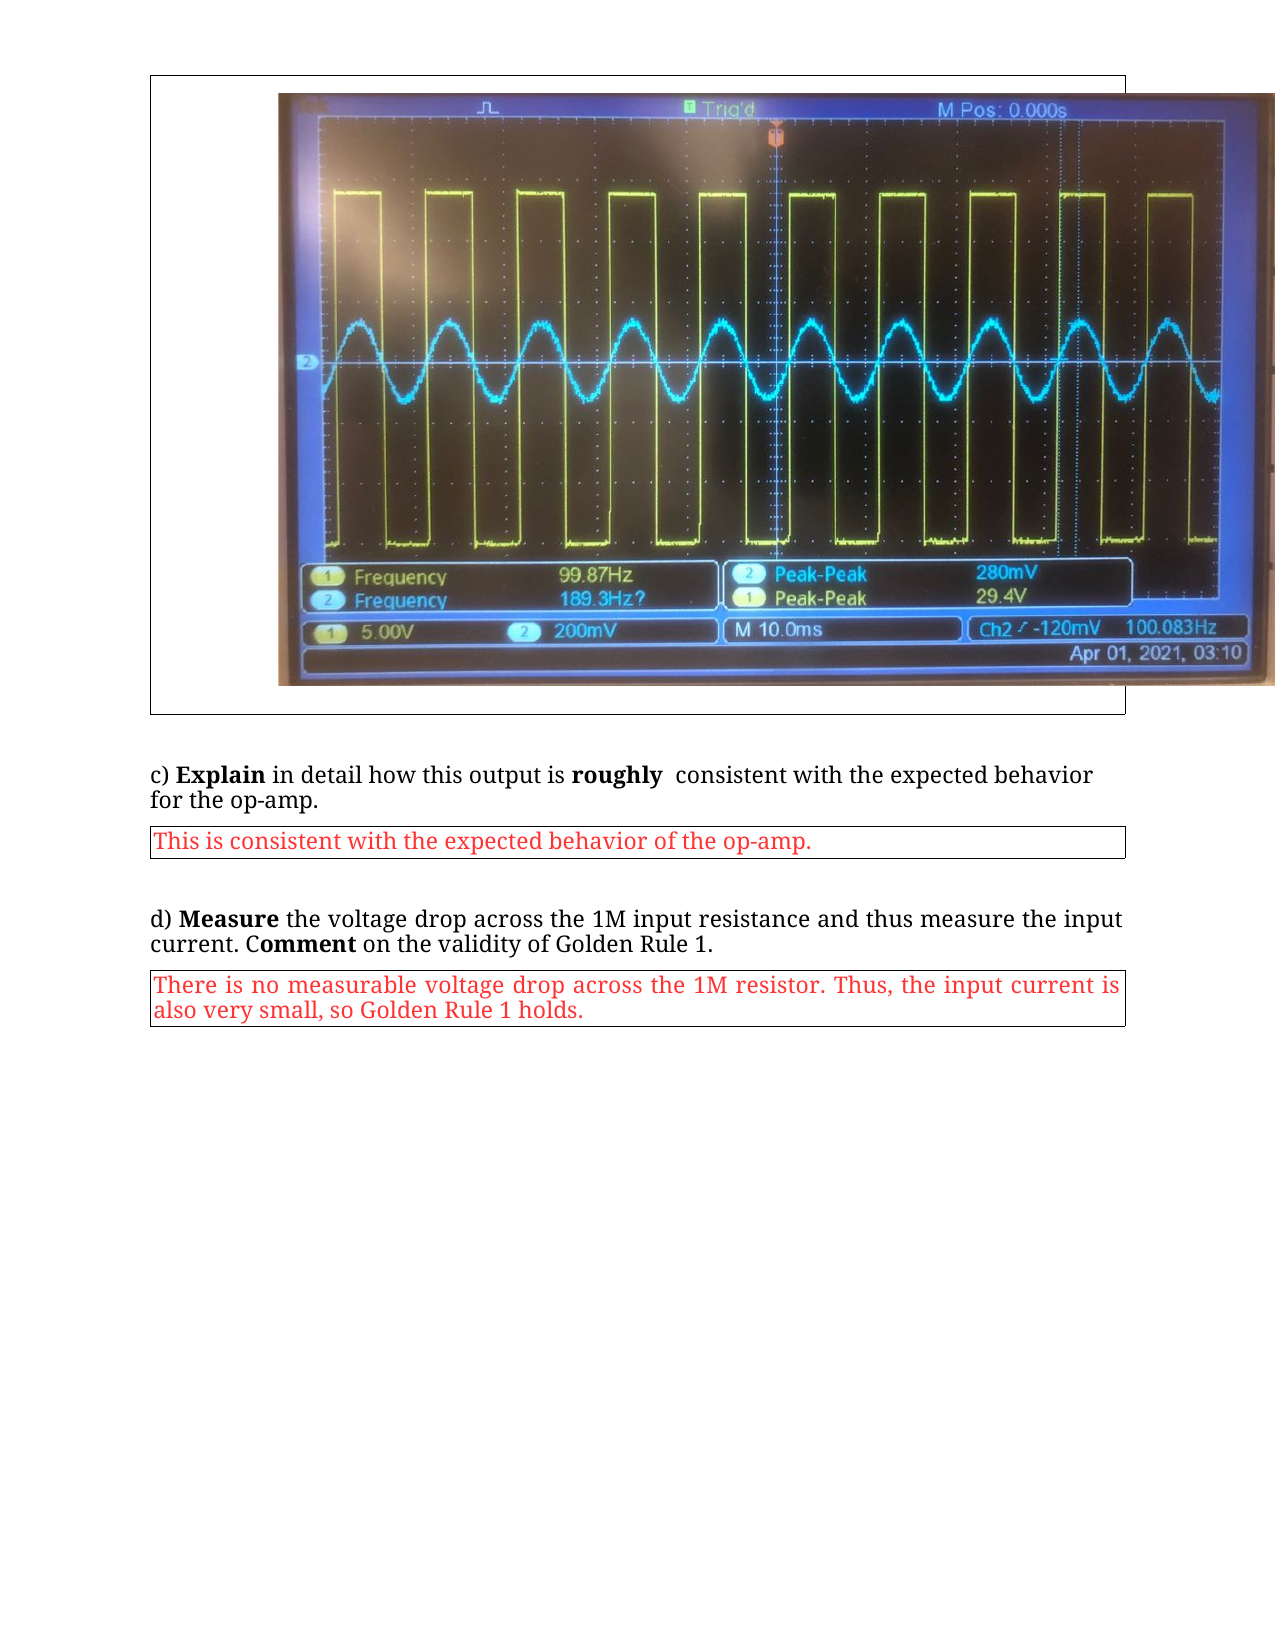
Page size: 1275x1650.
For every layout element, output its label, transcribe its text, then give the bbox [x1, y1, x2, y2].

text This is consistent with the expected behavior of the op-amp. [151, 827, 1125, 858]
text d) Measure the voltage drop across the 1M input resistance and thus measure the input current. Comment on the validity of Golden Rule 1. [150, 908, 1125, 958]
text There is no measurable voltage drop across the 1M resistor. Thus, the input current is also very small, so Golden Rule 1 holds. [151, 971, 1125, 1026]
text c) Explain in detail how this output is roughly consistent with the expected behavior for the op-amp. [150, 764, 1125, 814]
picture [278, 93, 1275, 686]
